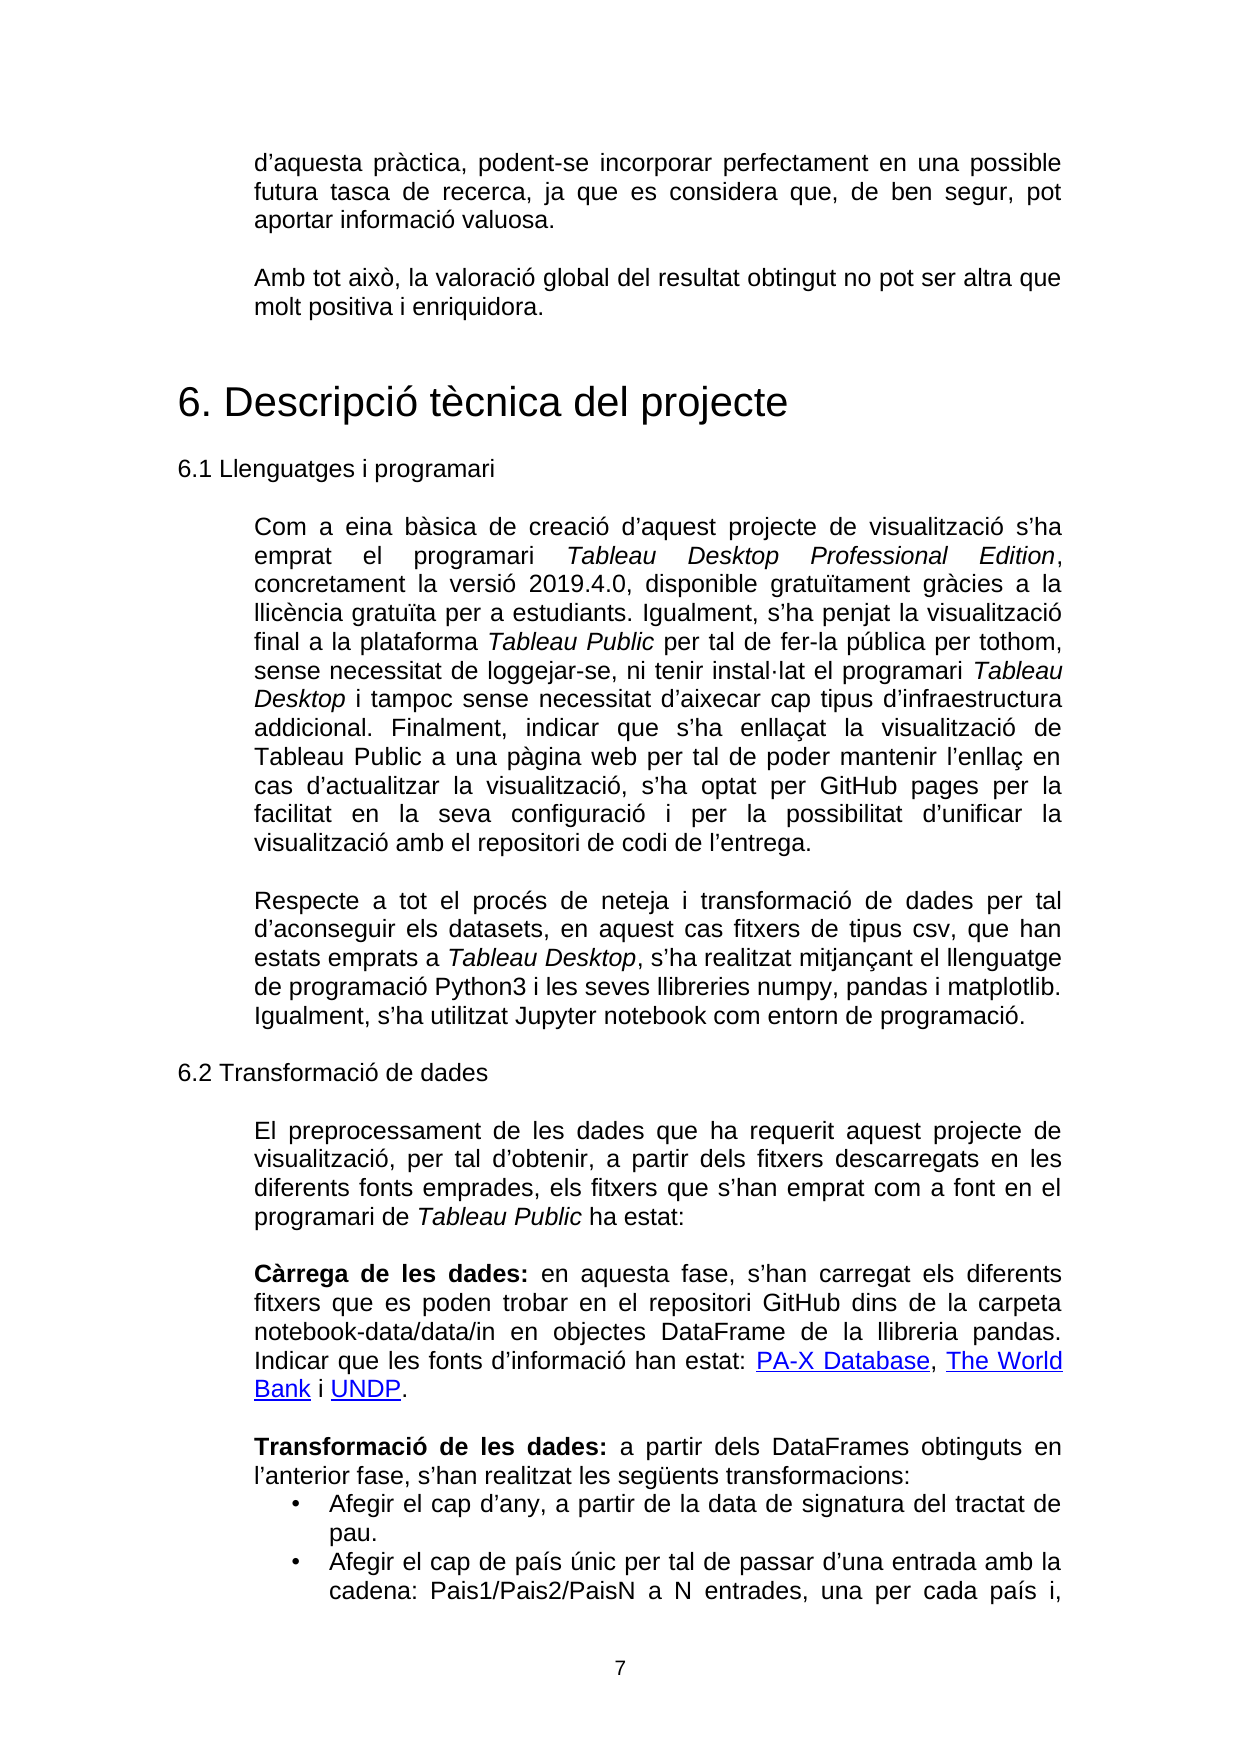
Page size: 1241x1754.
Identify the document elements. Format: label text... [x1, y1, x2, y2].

text Amb tot això, la valoració global del resultat obtingut no pot ser altra que molt positiva i enriquidora. [254, 263, 1063, 320]
list Afegir el cap d’any, a partir de la data de signatura del tractat de pau. [291, 1489, 1063, 1547]
text Transformació de les dades: a partir dels DataFrames obtinguts en l’anterior fase, s’han realitzat les següents transformacions: [254, 1432, 1063, 1489]
list Afegir el cap de país únic per tal de passar d’una entrada amb la cadena: Pais1/Pais2/PaisN a N entrades, una per cada país i, [291, 1547, 1063, 1604]
text Respecte a tot el procés de neteja i transformació de dades per tal d’aconseguir els datasets, en aquest cas fitxers de tipus csv, que han estats emprats a Tableau Desktop, s’ha realitzat mitjançant el llenguatge de programació Python3 i les seves llibreries numpy, pandas i matplotlib. Igualment, s’ha utilitzat Jupyter notebook com entorn de programació. [254, 886, 1063, 1029]
text d’aquesta pràctica, podent-se incorporar perfectament en una possible futura tasca de recerca, ja que es considera que, de ben segur, pot aportar informació valuosa. [254, 148, 1063, 234]
subtitle 6. Descripció tècnica del projecte [177, 378, 1063, 426]
subtitle 6.1 Llenguatges i programari [177, 454, 1063, 483]
text Com a eina bàsica de creació d’aquest projecte de visualització s’ha emprat el programari Tableau Desktop Professional Edition, concretament la versió 2019.4.0, disponible gratuïtament gràcies a la llicència gratuïta per a estudiants. Igualment, s’ha penjat la visualització final a la plataforma Tableau Public per tal de fer-la pública per tothom, sense necessitat de loggejar-se, ni tenir instal·lat el programari Tableau Desktop i tampoc sense necessitat d’aixecar cap tipus d’infraestructura addicional. Finalment, indicar que s’ha enllaçat la visualització de Tableau Public a una pàgina web per tal de poder mantenir l’enllaç en cas d’actualitzar la visualització, s’ha optat per GitHub pages per la facilitat en la seva configuració i per la possibilitat d’unificar la visualització amb el repositori de codi de l’entrega. [254, 512, 1063, 857]
text Càrrega de les dades: en aquesta fase, s’han carregat els diferents fitxers que es poden trobar en el repositori GitHub dins de la carpeta notebook-data/data/in en objectes DataFrame de la llibreria pandas. Indicar que les fonts d’informació han estat: PA-X Database, The World Bank i UNDP. [254, 1259, 1063, 1403]
text El preprocessament de les dades que ha requerit aquest projecte de visualització, per tal d’obtenir, a partir dels fitxers descarregats en les diferents fonts emprades, els fitxers que s’han emprat com a font en el programari de Tableau Public ha estat: [254, 1116, 1063, 1231]
subtitle 6.2 Transformació de dades [177, 1058, 1063, 1087]
